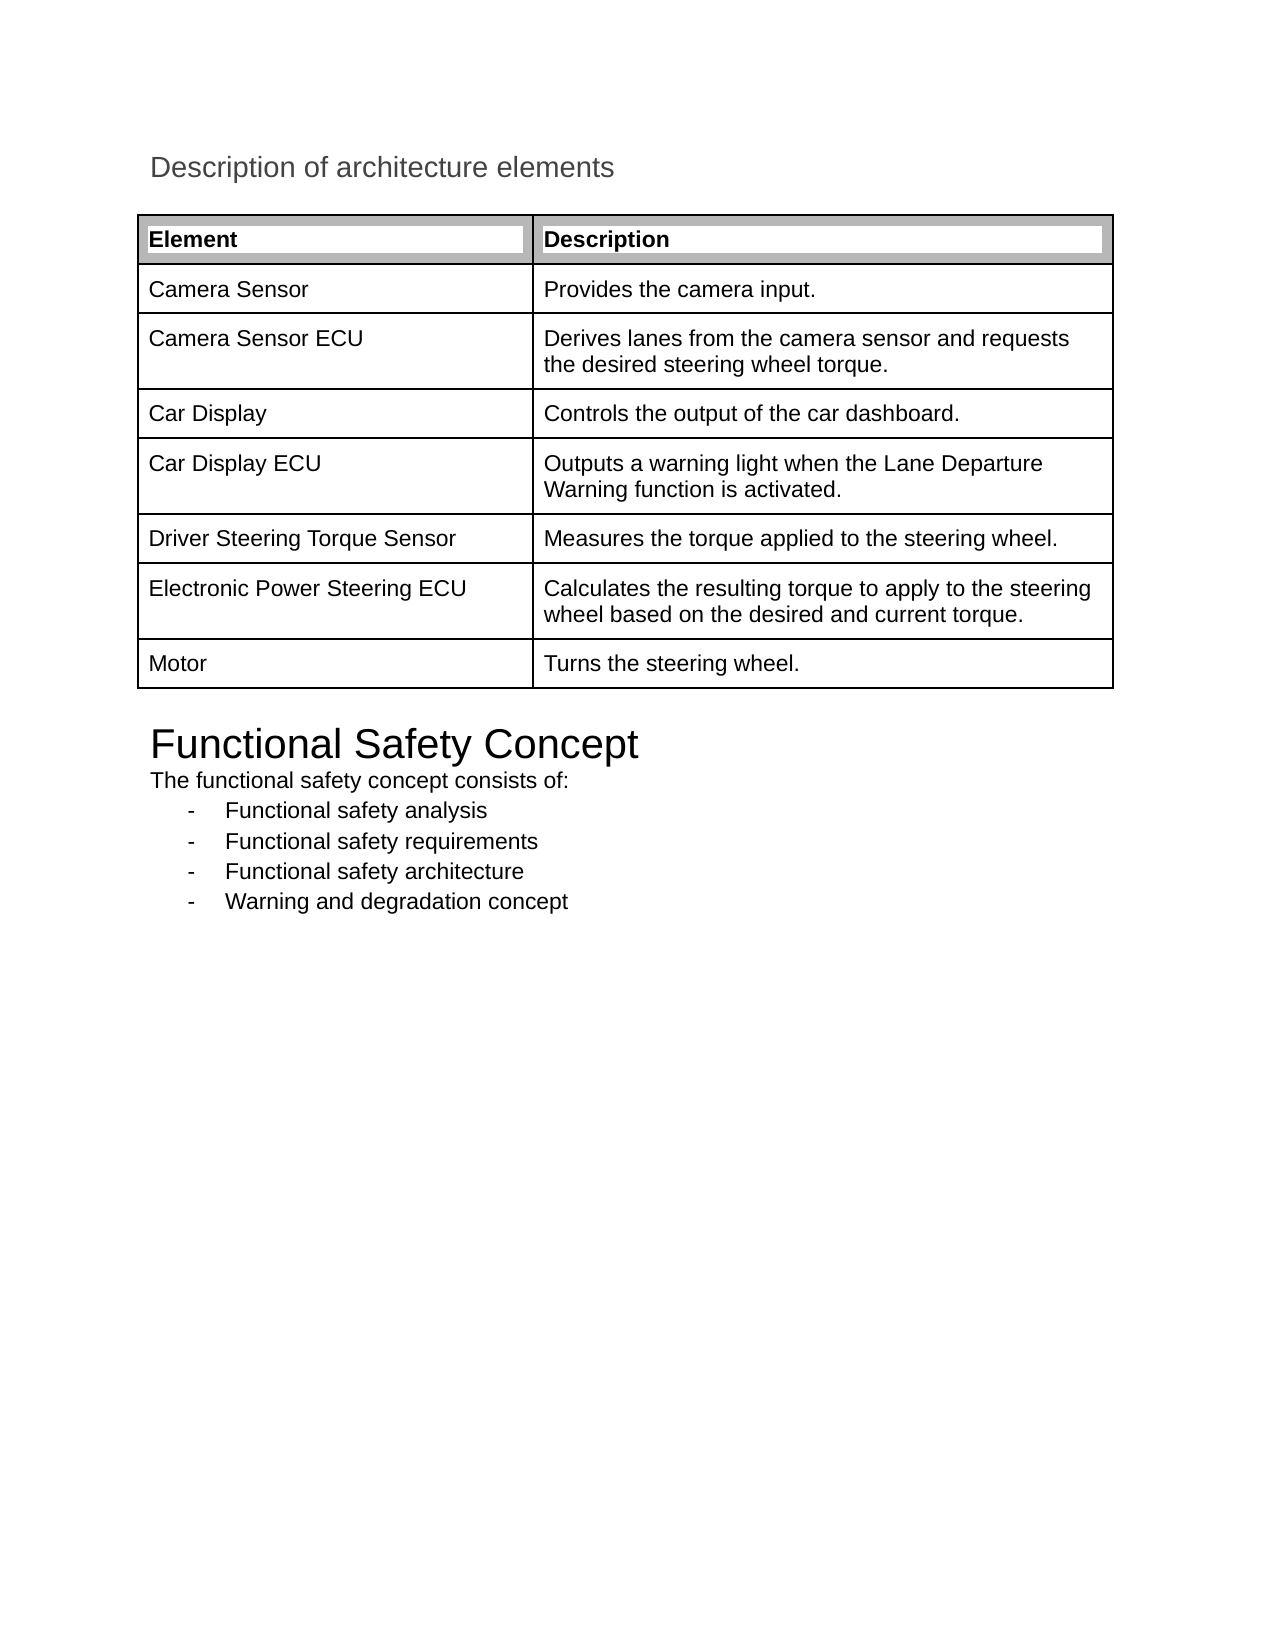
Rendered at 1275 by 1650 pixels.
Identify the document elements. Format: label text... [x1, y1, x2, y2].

table_cell Turns the steering wheel. [534, 640, 1112, 687]
table_cell Car Display [139, 390, 532, 437]
text The functional safety concept consists of: [150, 767, 1125, 793]
table_cell Camera Sensor [139, 265, 532, 312]
table_cell Driver Steering Torque Sensor [139, 515, 532, 562]
table_cell Provides the camera input. [534, 265, 1112, 312]
table_cell Motor [139, 640, 532, 687]
table_header Element [139, 216, 532, 263]
list Warning and degradation concept [187, 888, 1125, 914]
subtitle Functional Safety Concept [150, 719, 1125, 767]
table_cell Car Display ECU [139, 439, 532, 513]
list Functional safety architecture [187, 858, 1125, 884]
table_cell Calculates the resulting torque to apply to the steering wheel based on the desired and current torque. [534, 564, 1112, 638]
list Functional safety analysis [187, 797, 1125, 824]
table_cell Camera Sensor ECU [139, 314, 532, 388]
subtitle Description of architecture elements [150, 150, 1125, 183]
table_cell Derives lanes from the camera sensor and requests the desired steering wheel torque. [534, 314, 1112, 388]
table_cell Measures the torque applied to the steering wheel. [534, 515, 1112, 562]
table_cell Outputs a warning light when the Lane Departure Warning function is activated. [534, 439, 1112, 513]
table_cell Electronic Power Steering ECU [139, 564, 532, 638]
list Functional safety requirements [187, 828, 1125, 854]
table_cell Controls the output of the car dashboard. [534, 390, 1112, 437]
table_header Description [534, 216, 1112, 263]
